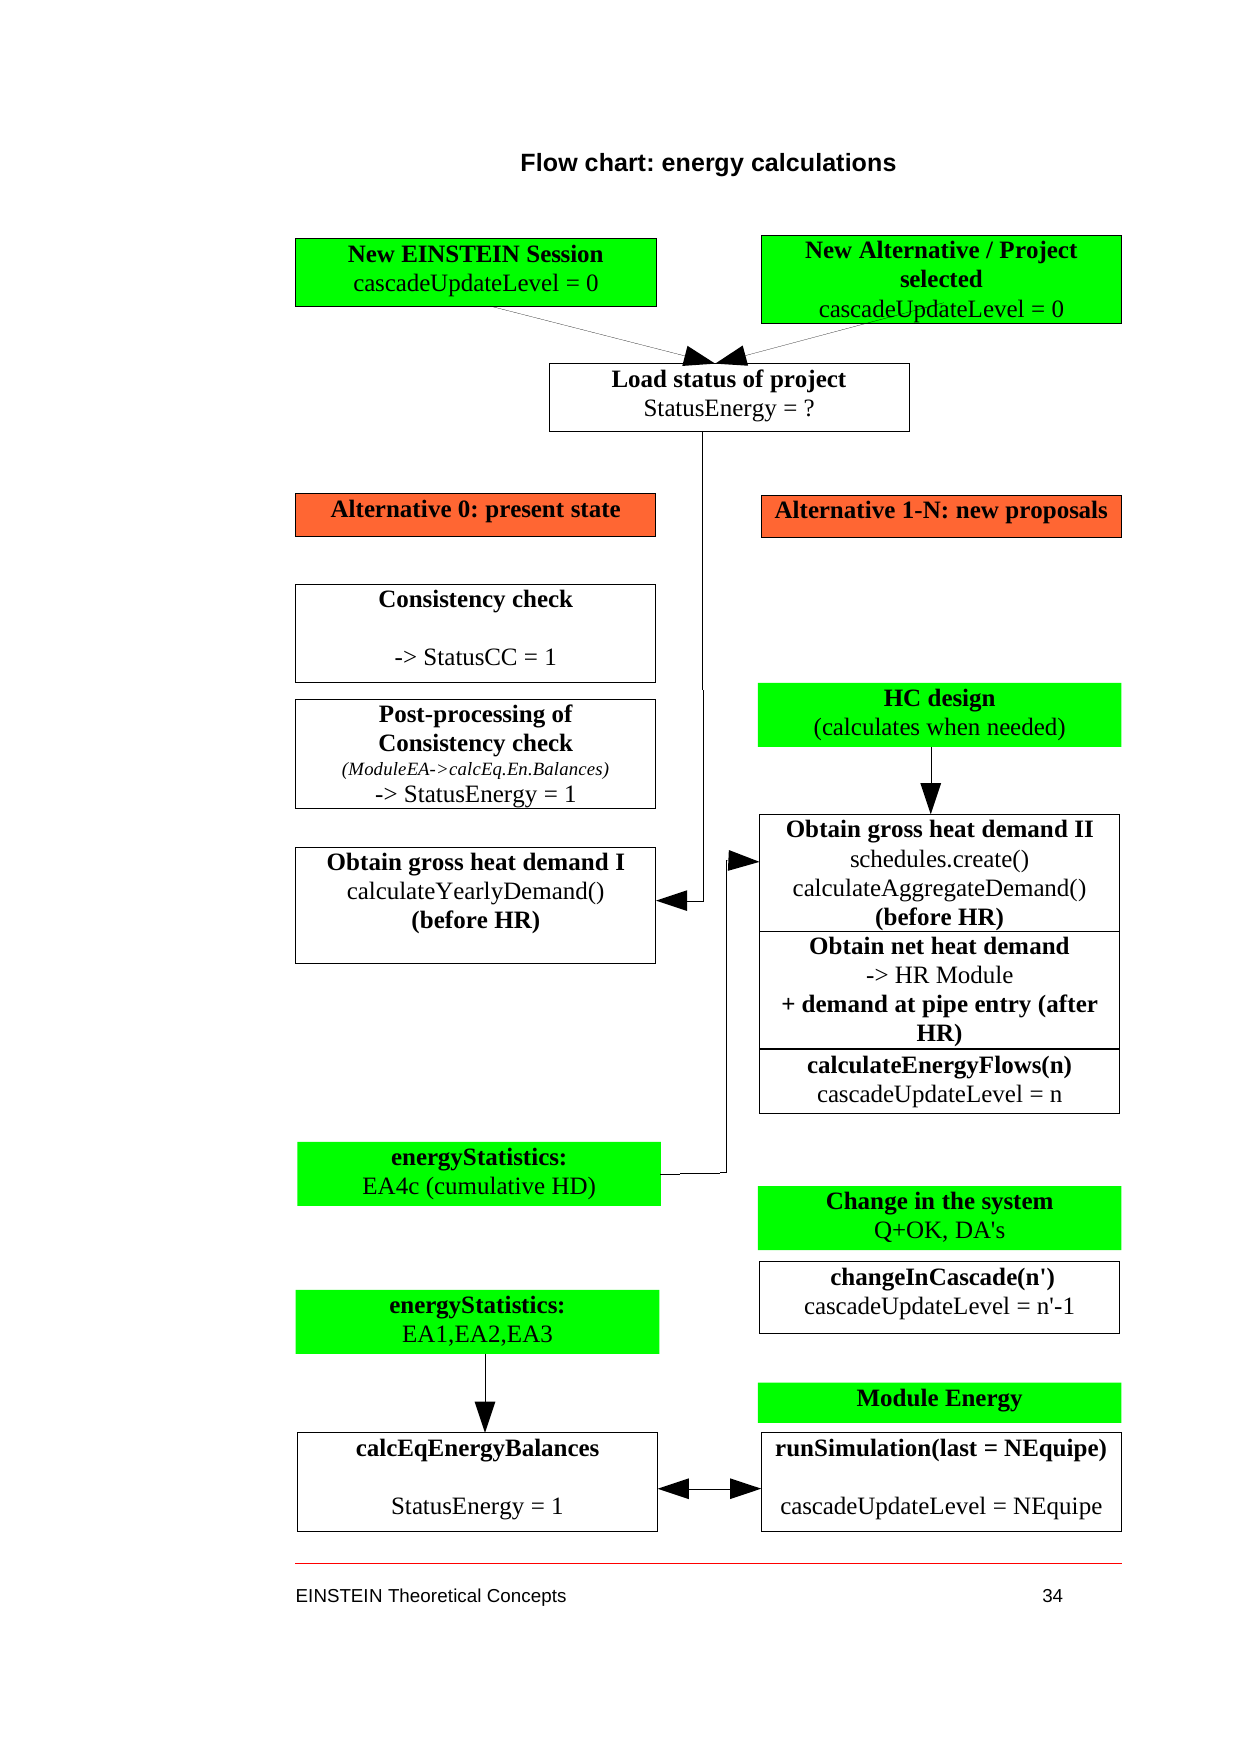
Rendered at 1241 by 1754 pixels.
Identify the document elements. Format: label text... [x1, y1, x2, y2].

text Flow chart: energy calculations [295, 148, 1122, 177]
